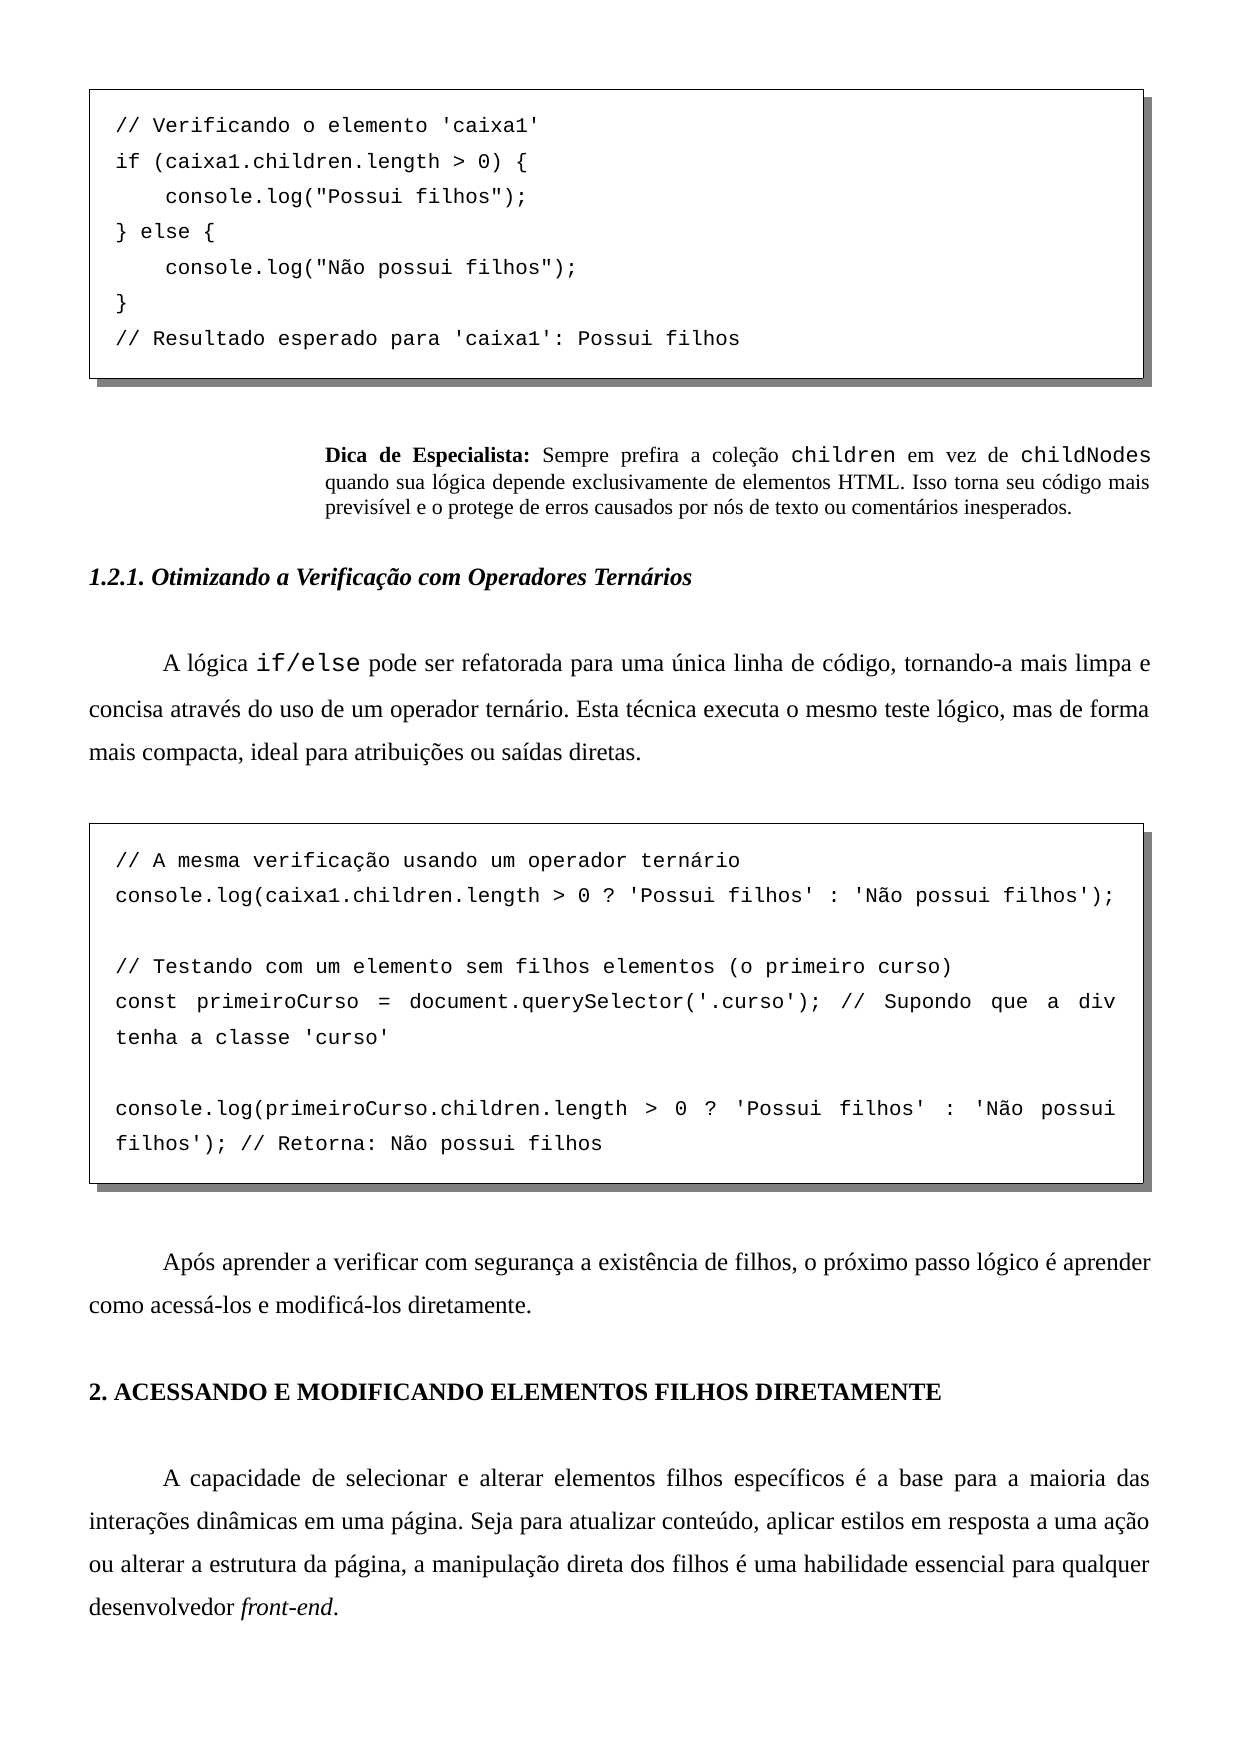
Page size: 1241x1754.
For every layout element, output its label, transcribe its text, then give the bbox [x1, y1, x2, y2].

text if (caixa1.children.length > 0) { [90, 124, 1143, 159]
text } [393, 266, 399, 273]
text const primeiroCurso = document.querySelector('.curso'); // Supondo que a div tenha a classe 'curso' [90, 965, 1143, 1051]
text } [90, 266, 1143, 301]
text // A mesma verificação usando um operador ternário [90, 824, 1143, 858]
text // Resultado esperado para 'caixa1': Possui filhos [90, 301, 1143, 378]
text } [218, 266, 224, 273]
text console.log(caixa1.children.length > 0 ? 'Possui filhos' : 'Não possui filhos'); [90, 858, 1143, 909]
text console.log("Possui filhos"); [90, 159, 1143, 195]
subtitle Otimizando a Verificação com Operadores Ternários [88, 562, 1152, 591]
text } [518, 266, 524, 273]
text A lógica if/else pode ser refatorada para uma única linha de código, tornando-a mais limpa e concisa através do uso de um operador ternário. Esta técnica executa o mesmo teste lógico, mas de forma mais compacta, ideal para atribuições ou saídas diretas. [88, 648, 1152, 766]
text } [180, 266, 186, 273]
text } [280, 266, 286, 273]
subtitle Acessando e Modificando Elementos Filhos Diretamente [88, 1377, 1152, 1405]
text // Verificando o elemento 'caixa1' [90, 90, 1143, 124]
text console.log(primeiroCurso.children.length > 0 ? 'Possui filhos' : 'Não possui filhos'); // Retorna: Não possui filhos [90, 1071, 1143, 1183]
text // Testando com um elemento sem filhos elementos (o primeiro curso) [90, 929, 1143, 965]
text Após aprender a verificar com segurança a existência de filhos, o próximo passo lógico é aprender como acessá-los e modificá-los diretamente. [88, 1247, 1152, 1319]
text console.log("Não possui filhos"); [90, 230, 1143, 266]
text A capacidade de selecionar e alterar elementos filhos específicos é a base para a maioria das interações dinâmicas em uma página. Seja para atualizar conteúdo, aplicar estilos em resposta a uma ação ou alterar a estrutura da página, a manipulação direta dos filhos é uma habilidade essencial para qualquer desenvolvedor front-end. [88, 1463, 1152, 1621]
text } [355, 266, 361, 273]
text } else { [90, 195, 1143, 230]
text Dica de Especialista: Sempre prefira a coleção children em vez de childNodes quando sua lógica depende exclusivamente de elementos HTML. Isso torna seu código mais previsível e o protege de erros causados por nós de texto ou comentários inesperados. [325, 442, 1152, 519]
